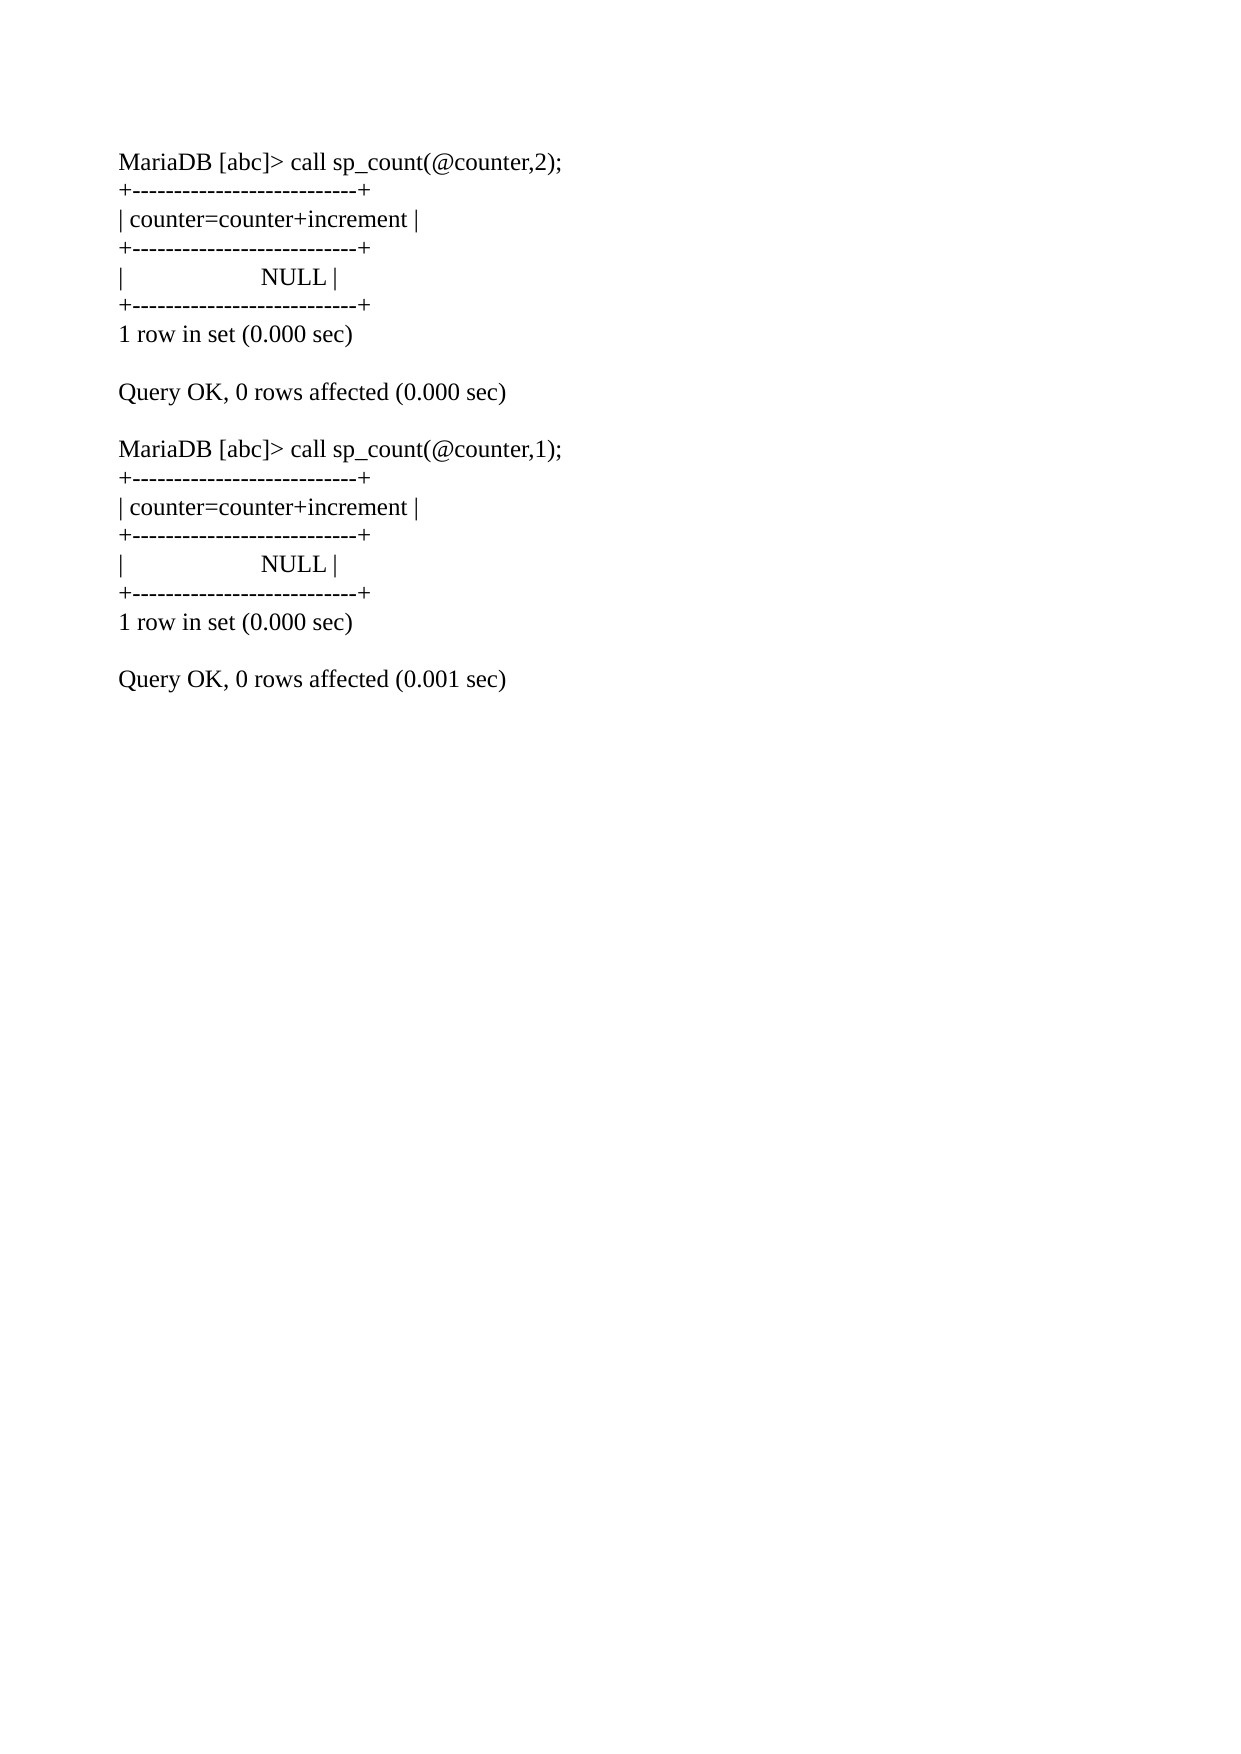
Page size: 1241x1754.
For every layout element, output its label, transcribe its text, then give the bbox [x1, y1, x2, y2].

text | NULL | [118, 549, 1122, 578]
text 1 row in set (0.000 sec) [118, 319, 1122, 348]
text | counter=counter+increment | [118, 204, 1122, 233]
text +---------------------------+ [118, 291, 1122, 319]
text MariaDB [abc]> call sp_count(@counter,2); [118, 147, 1122, 176]
text MariaDB [abc]> call sp_count(@counter,1); [118, 434, 1122, 463]
text Query OK, 0 rows affected (0.000 sec) [118, 377, 1122, 406]
text +---------------------------+ [118, 176, 1122, 204]
text +---------------------------+ [118, 521, 1122, 549]
text +---------------------------+ [118, 463, 1122, 492]
text 1 row in set (0.000 sec) [118, 607, 1122, 636]
text | NULL | [118, 262, 1122, 291]
text +---------------------------+ [118, 233, 1122, 262]
text +---------------------------+ [118, 578, 1122, 607]
text Query OK, 0 rows affected (0.001 sec) [118, 664, 1122, 693]
text | counter=counter+increment | [118, 492, 1122, 521]
